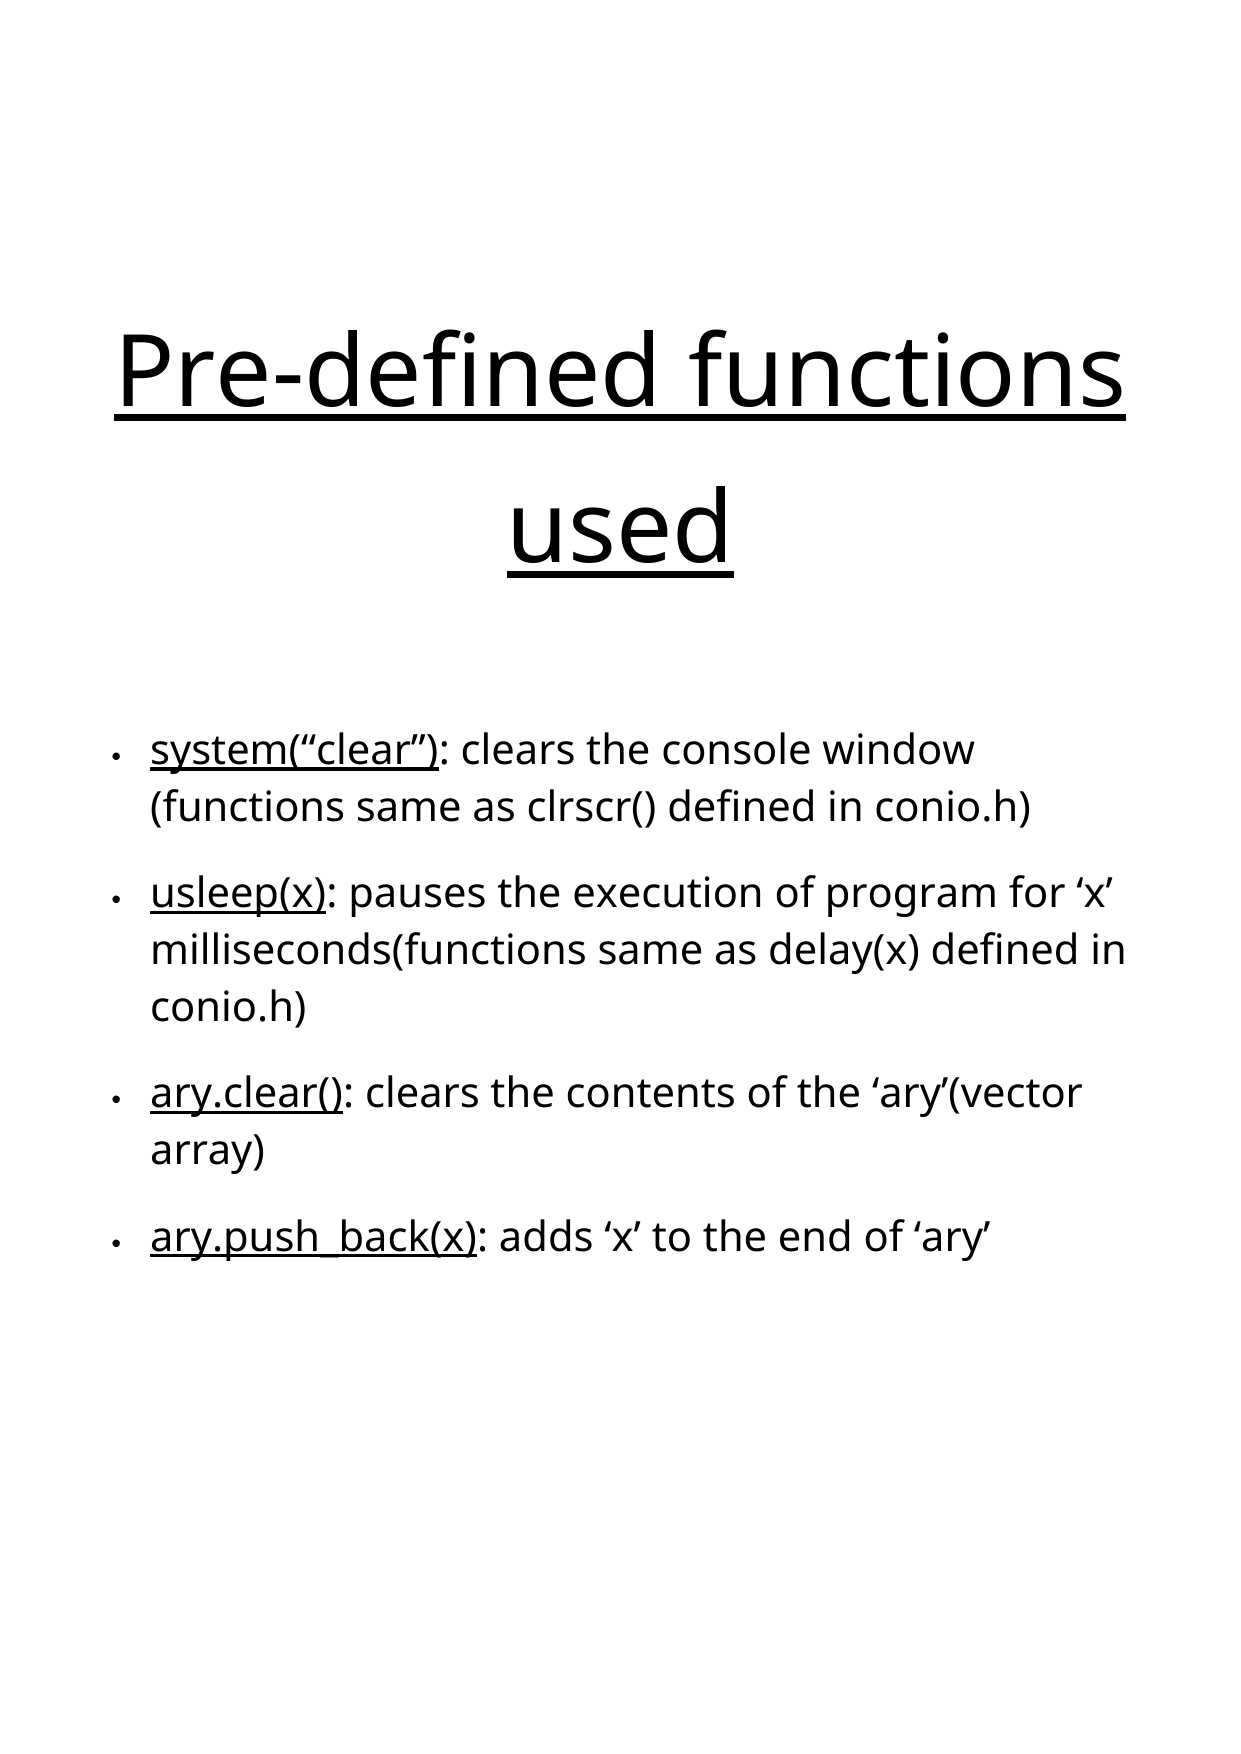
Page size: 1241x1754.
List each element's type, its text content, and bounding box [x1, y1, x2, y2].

text Pre-defined functions used [75, 299, 1165, 592]
list ary.push_back(x): adds ‘x’ to the end of ‘ary’ [112, 1206, 1165, 1263]
list usleep(x): pauses the execution of program for ‘x’ milliseconds(functions same as delay(x) defined in conio.h) [112, 863, 1165, 1033]
list system(“clear”): clears the console window (functions same as clrscr() defined in conio.h) [112, 719, 1165, 833]
list ary.clear(): clears the contents of the ‘ary’(vector array) [112, 1063, 1165, 1177]
